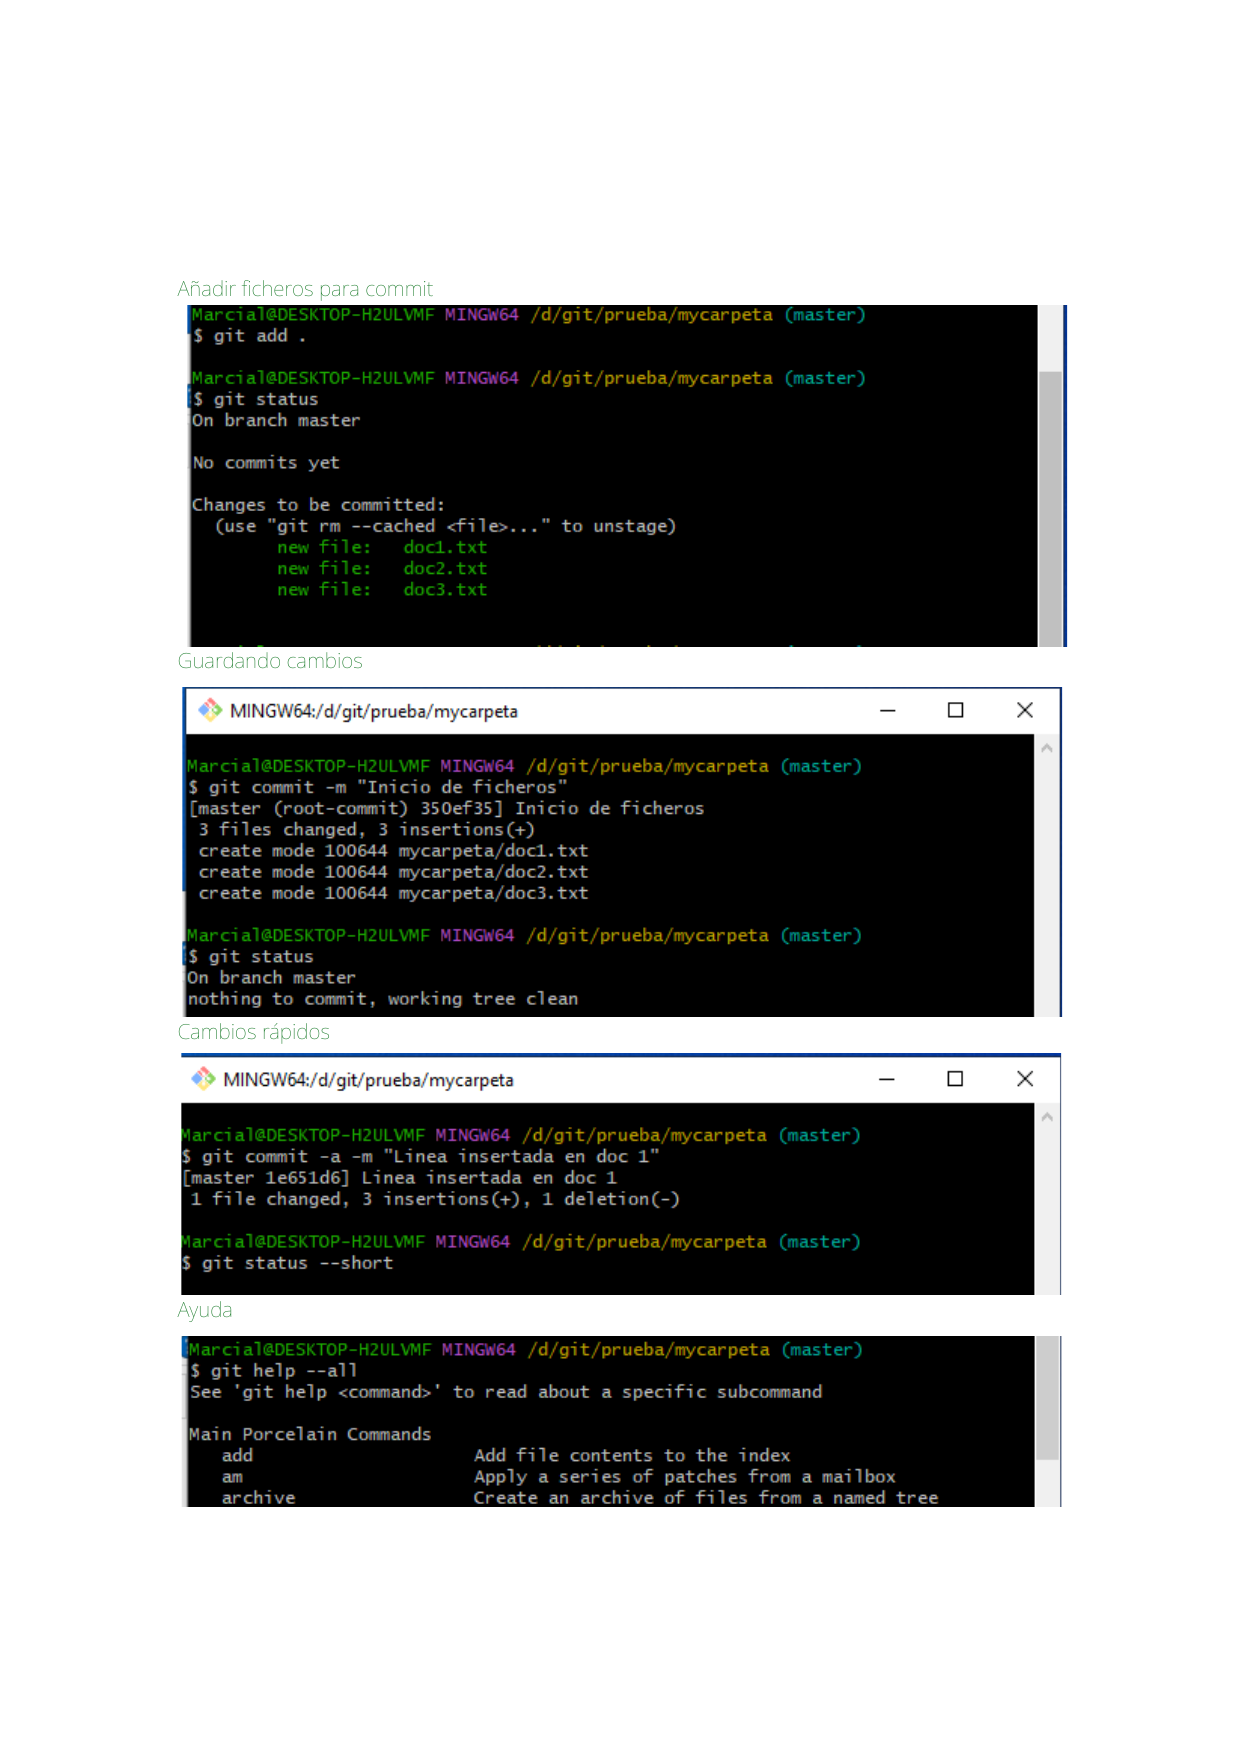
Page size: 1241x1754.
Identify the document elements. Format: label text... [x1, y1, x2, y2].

subtitle Añadir ficheros para commit [177, 274, 1063, 303]
picture [181, 1053, 1062, 1295]
subtitle Cambios rápidos [177, 675, 1063, 1045]
subtitle Ayuda [177, 1045, 1063, 1323]
picture [181, 1336, 1062, 1507]
picture [187, 305, 1068, 647]
picture [182, 687, 1063, 1017]
subtitle Guardando cambios [177, 303, 1063, 675]
